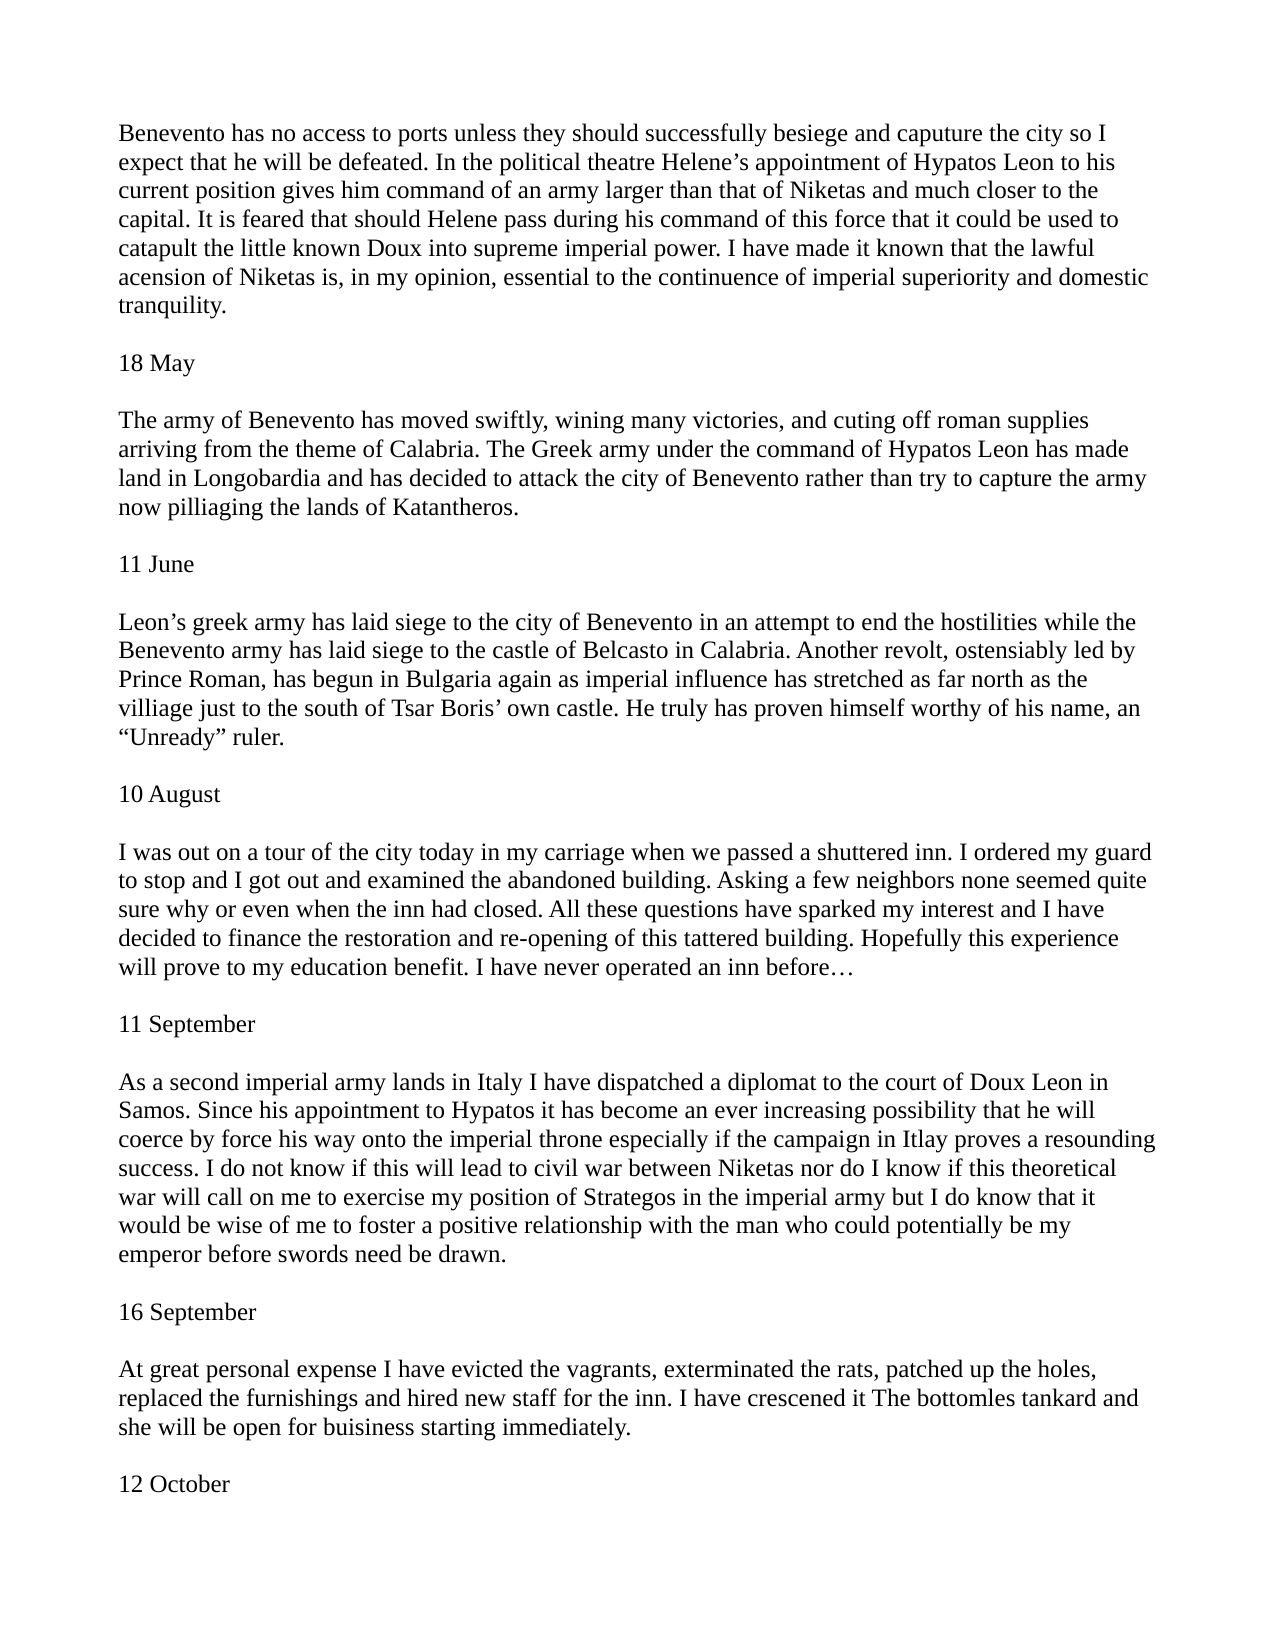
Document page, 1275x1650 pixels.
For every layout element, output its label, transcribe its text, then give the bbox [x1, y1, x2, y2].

text As a second imperial army lands in Italy I have dispatched a diplomat to the court of Doux Leon in Samos. Since his appointment to Hypatos it has become an ever increasing possibility that he will coerce by force his way onto the imperial throne especially if the campaign in Itlay proves a resounding success. I do not know if this will lead to civil war between Niketas nor do I know if this theoretical war will call on me to exercise my position of Strategos in the imperial army but I do know that it would be wise of me to foster a positive relationship with the man who could potentially be my emperor before swords need be drawn. [118, 1067, 1157, 1268]
text 16 September [118, 1297, 1157, 1326]
text 18 May [118, 348, 1157, 377]
text At great personal expense I have evicted the vagrants, exterminated the rats, patched up the holes, replaced the furnishings and hired new staff for the inn. I have crescened it The bottomles tankard and she will be open for buisiness starting immediately. [118, 1354, 1157, 1441]
text I was out on a tour of the city today in my carriage when we passed a shuttered inn. I ordered my guard to stop and I got out and examined the abandoned building. Asking a few neighbors none seemed quite sure why or even when the inn had closed. All these questions have sparked my interest and I have decided to finance the restoration and re-opening of this tattered building. Hopefully this experience will prove to my education benefit. I have never operated an inn before… [118, 837, 1157, 981]
text 11 June [118, 549, 1157, 578]
text 12 October [118, 1469, 1157, 1498]
text 11 September [118, 1009, 1157, 1038]
text Benevento has no access to ports unless they should successfully besiege and caputure the city so I expect that he will be defeated. In the political theatre Helene’s appointment of Hypatos Leon to his current position gives him command of an army larger than that of Niketas and much closer to the capital. It is feared that should Helene pass during his command of this force that it could be used to catapult the little known Doux into supreme imperial power. I have made it known that the lawful acension of Niketas is, in my opinion, essential to the continuence of imperial superiority and domestic tranquility. [118, 118, 1157, 319]
text 10 August [118, 779, 1157, 808]
text The army of Benevento has moved swiftly, wining many victories, and cuting off roman supplies arriving from the theme of Calabria. The Greek army under the command of Hypatos Leon has made land in Longobardia and has decided to attack the city of Benevento rather than try to capture the army now pilliaging the lands of Katantheros. [118, 406, 1157, 521]
text Leon’s greek army has laid siege to the city of Benevento in an attempt to end the hostilities while the Benevento army has laid siege to the castle of Belcasto in Calabria. Another revolt, ostensiably led by Prince Roman, has begun in Bulgaria again as imperial influence has stretched as far north as the villiage just to the south of Tsar Boris’ own castle. He truly has proven himself worthy of his name, an “Unready” ruler. [118, 607, 1157, 751]
